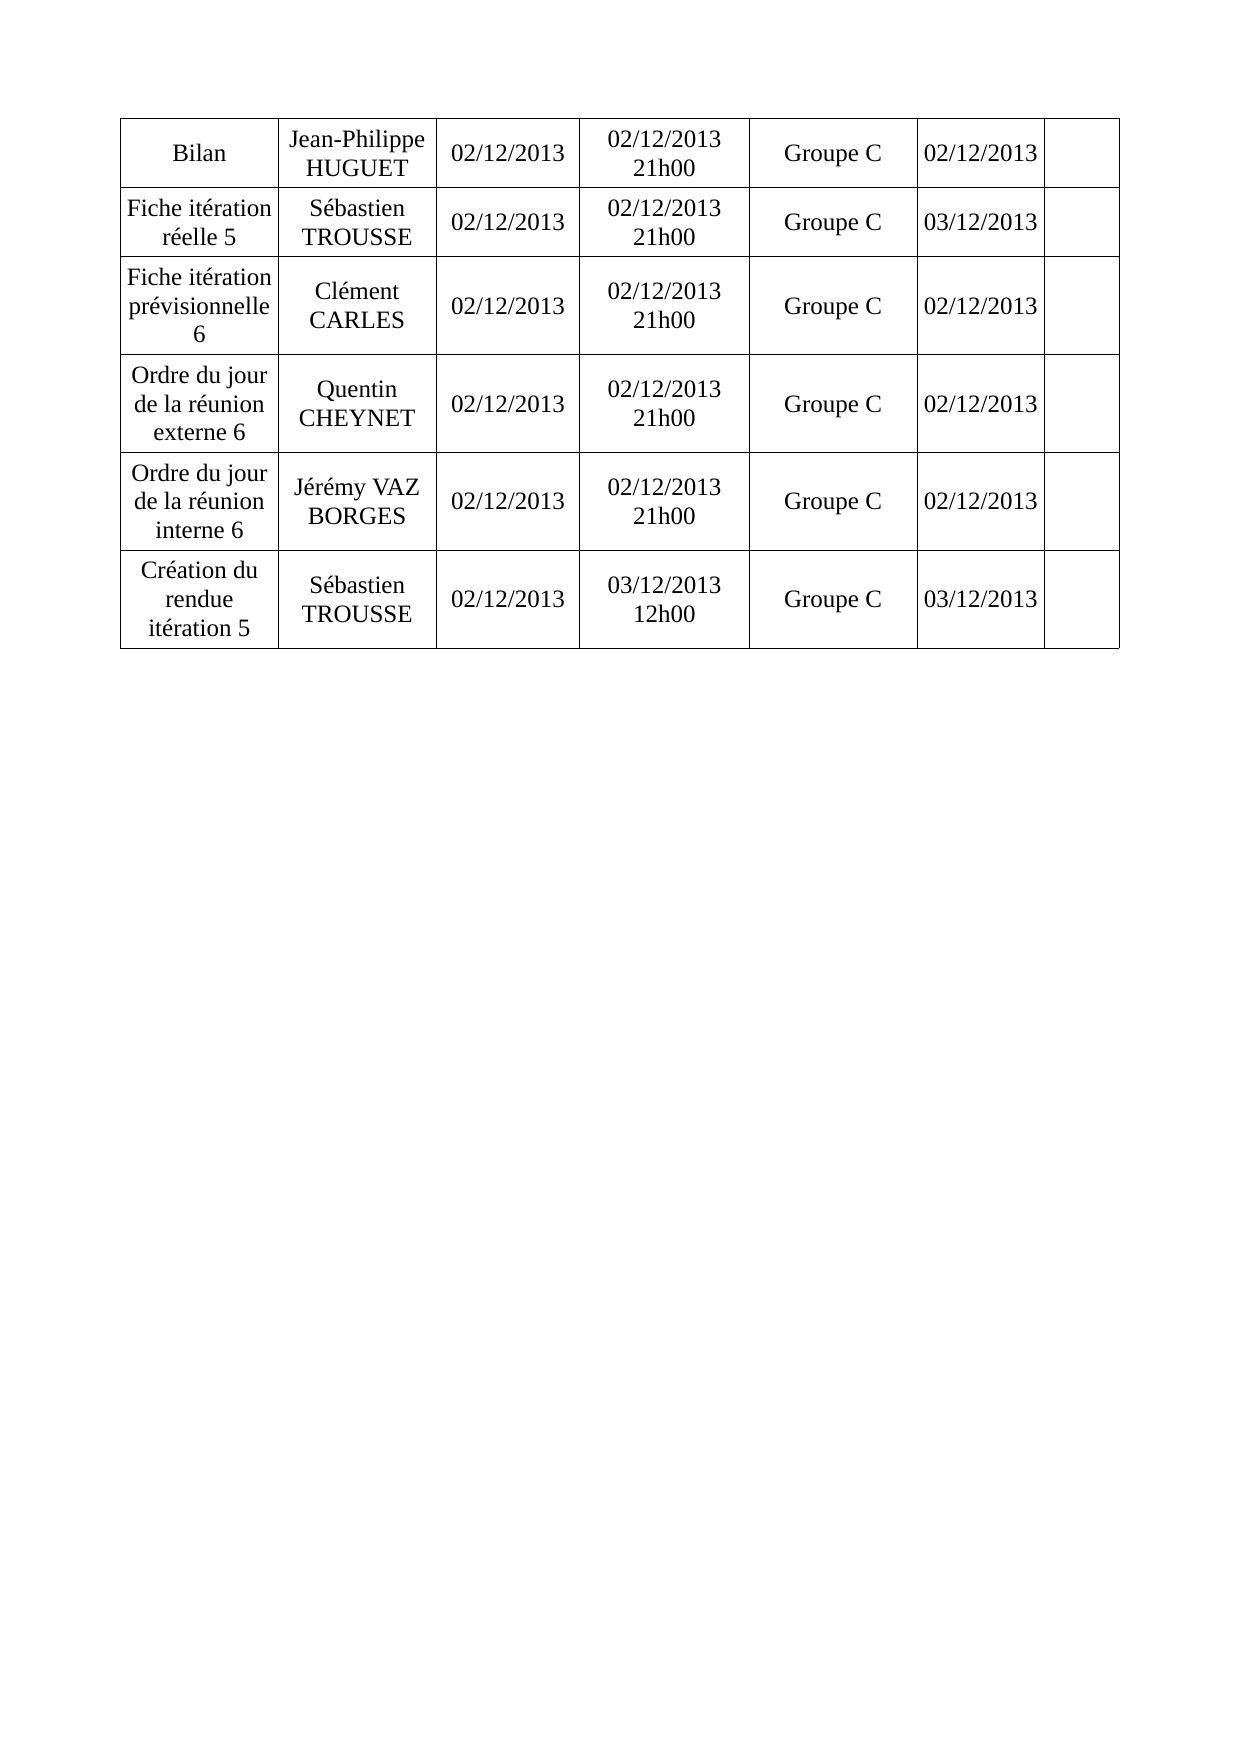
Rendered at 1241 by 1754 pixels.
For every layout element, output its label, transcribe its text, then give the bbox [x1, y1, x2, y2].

table_cell Groupe C [750, 188, 917, 256]
table_cell Sébastien TROUSSE [279, 188, 436, 256]
table_cell Bilan [121, 119, 278, 187]
table_cell Sébastien TROUSSE [279, 551, 436, 647]
table_cell 02/12/2013 21h00 [580, 257, 749, 354]
table_cell [1045, 188, 1119, 256]
table_cell [1045, 453, 1119, 550]
table_cell Groupe C [750, 257, 917, 354]
table_cell 02/12/2013 [437, 257, 579, 354]
table_cell Groupe C [750, 355, 917, 452]
table_cell 02/12/2013 [437, 188, 579, 256]
table_cell 03/12/2013 [918, 551, 1044, 647]
table_cell [1045, 119, 1119, 187]
table_cell 02/12/2013 [918, 355, 1044, 452]
table_cell 02/12/2013 [437, 551, 579, 647]
table_cell 02/12/2013 21h00 [580, 119, 749, 187]
table_cell Jean-Philippe HUGUET [279, 119, 436, 187]
table_cell 02/12/2013 21h00 [580, 355, 749, 452]
table_cell Groupe C [750, 119, 917, 187]
table_cell Quentin CHEYNET [279, 355, 436, 452]
table_cell Ordre du jour de la réunion externe 6 [121, 355, 278, 452]
table_cell 03/12/2013 12h00 [580, 551, 749, 647]
table_cell 02/12/2013 [437, 119, 579, 187]
table_cell Groupe C [750, 453, 917, 550]
table_cell 02/12/2013 21h00 [580, 453, 749, 550]
table_cell [1045, 355, 1119, 452]
table_cell 03/12/2013 [918, 188, 1044, 256]
table_cell 02/12/2013 [918, 453, 1044, 550]
table_cell [1045, 257, 1119, 354]
table_cell 02/12/2013 [918, 257, 1044, 354]
table_cell Fiche itération prévisionnelle 6 [121, 257, 278, 354]
table_cell [1045, 551, 1119, 647]
table_cell Groupe C [750, 551, 917, 647]
table_cell Fiche itération réelle 5 [121, 188, 278, 256]
table_cell 02/12/2013 [437, 355, 579, 452]
table_cell Création du rendue itération 5 [121, 551, 278, 647]
table_cell Ordre du jour de la réunion interne 6 [121, 453, 278, 550]
table_cell 02/12/2013 [918, 119, 1044, 187]
table_cell Jérémy VAZ BORGES [279, 453, 436, 550]
table_cell 02/12/2013 21h00 [580, 188, 749, 256]
table_cell 02/12/2013 [437, 453, 579, 550]
table_cell Clément CARLES [279, 257, 436, 354]
